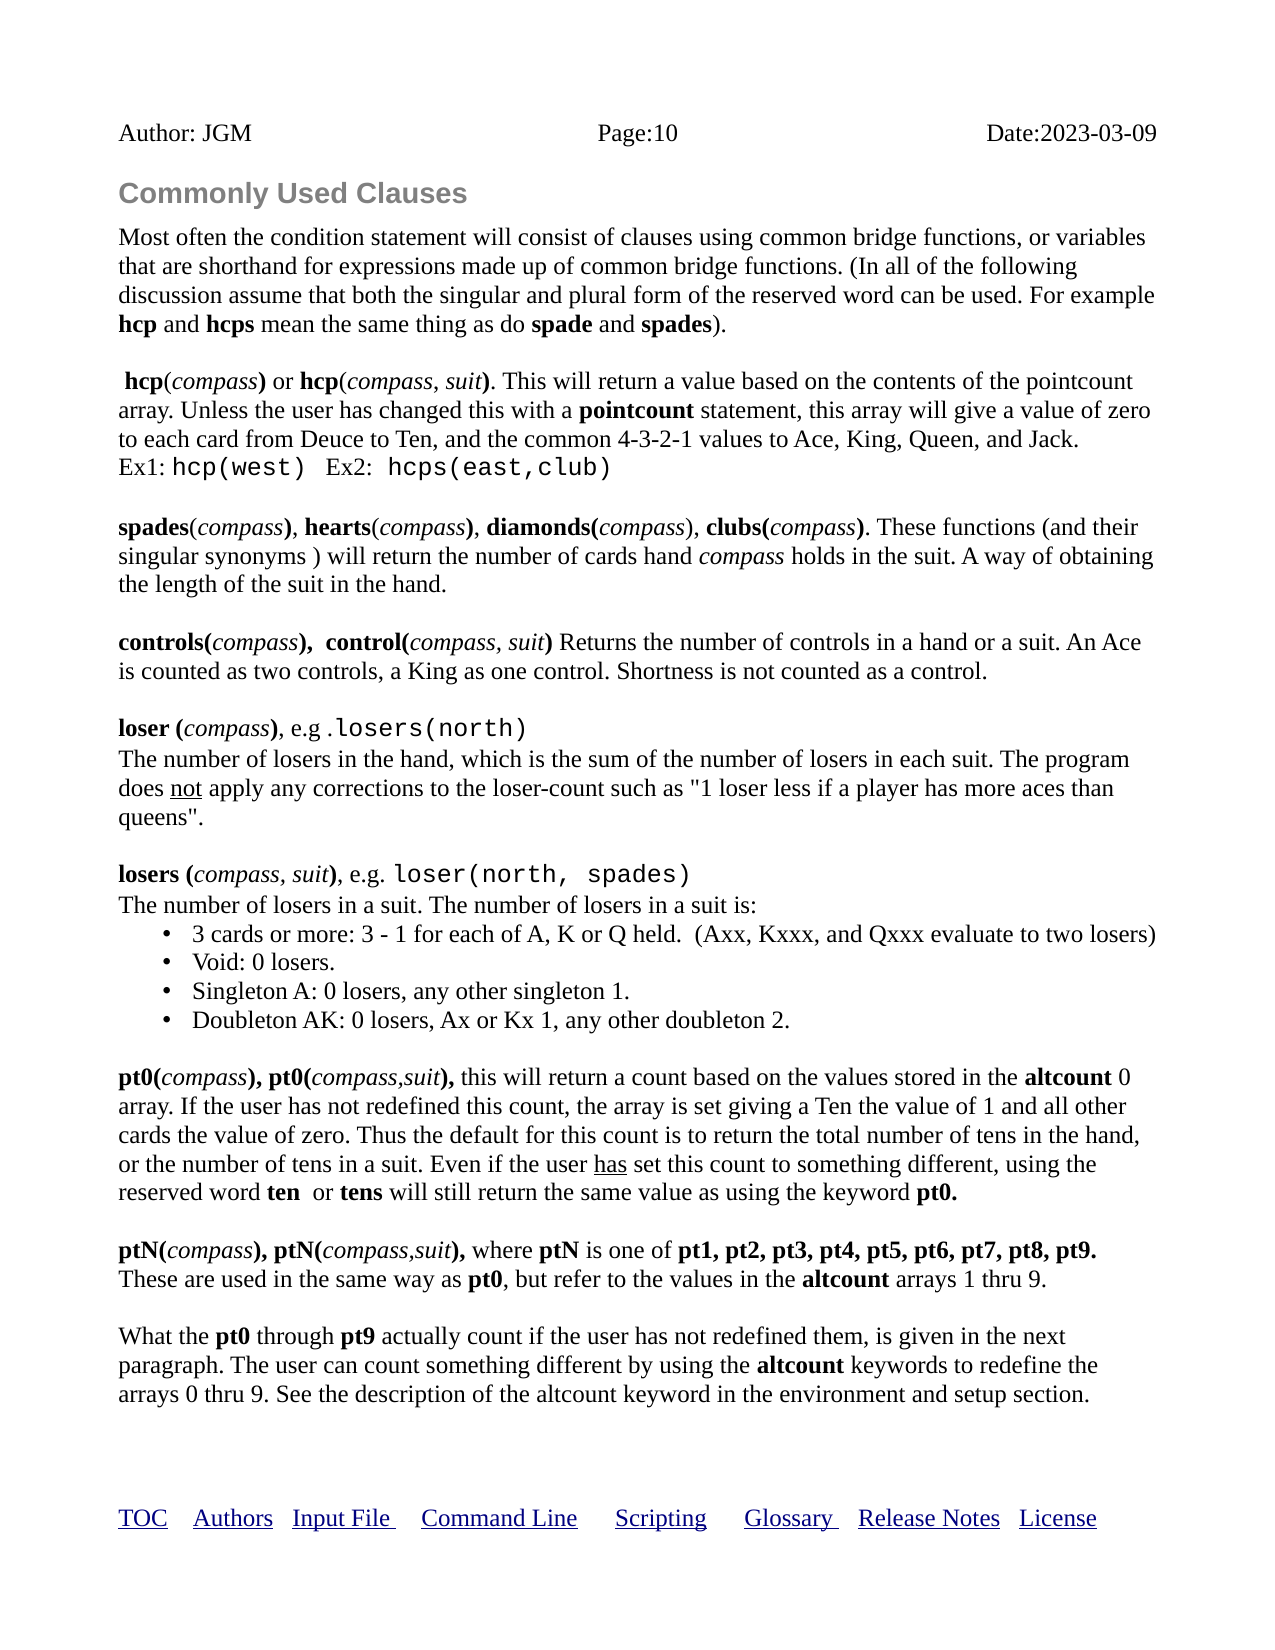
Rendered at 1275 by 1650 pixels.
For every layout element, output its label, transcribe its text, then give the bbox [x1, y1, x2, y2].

subtitle Commonly Used Clauses [118, 176, 1157, 210]
text pt0(compass), pt0(compass,suit), this will return a count based on the values stored in the altcount 0 array. If the user has not redefined this count, the array is set giving a Ten the value of 1 and all other cards the value of zero. Thus the default for this count is to return the total number of tens in the hand, or the number of tens in a suit. Even if the user has set this count to something different, using the reserved word ten or tens will still return the same value as using the keyword pt0. [118, 1062, 1157, 1206]
text Most often the condition statement will consist of clauses using common bridge functions, or variables that are shorthand for expressions made up of common bridge functions. (In all of the following discussion assume that both the singular and plural form of the reserved word can be used. For example hcp and hcps mean the same thing as do spade and spades). [118, 222, 1157, 337]
text ptN(compass), ptN(compass,suit), where ptN is one of pt1, pt2, pt3, pt4, pt5, pt6, pt7, pt8, pt9. These are used in the same way as pt0, but refer to the values in the altcount arrays 1 thru 9. [118, 1235, 1157, 1292]
list Doubleton AK: 0 losers, Ax or Kx 1, any other doubleton 2. [162, 1005, 1157, 1034]
list Void: 0 losers. [162, 947, 1157, 976]
text controls(compass), control(compass, suit) Returns the number of controls in a hand or a suit. An Ace is counted as two controls, a King as one control. Shortness is not counted as a control. [118, 627, 1157, 684]
list 3 cards or more: 3 - 1 for each of A, K or Q held. (Axx, Kxxx, and Qxxx evaluate to two losers) [162, 919, 1157, 947]
text spades(compass), hearts(compass), diamonds(compass), clubs(compass). These functions (and their singular synonyms ) will return the number of cards hand compass holds in the suit. A way of obtaining the length of the suit in the hand. [118, 512, 1157, 598]
list Singleton A: 0 losers, any other singleton 1. [162, 976, 1157, 1005]
text loser (compass), e.g .losers(north) The number of losers in the hand, which is the sum of the number of losers in each suit. The program does not apply any corrections to the loser-count such as "1 loser less if a player has more aces than queens". [118, 713, 1157, 830]
text losers (compass, suit), e.g. loser(north, spades) The number of losers in a suit. The number of losers in a suit is: [118, 859, 1157, 919]
text What the pt0 through pt9 actually count if the user has not redefined them, is given in the next paragraph. The user can count something different by using the altcount keywords to redefine the arrays 0 thru 9. See the description of the altcount keyword in the environment and setup section. [118, 1321, 1157, 1407]
text Ex1: hcp(west) Ex2: hcps(east,club) [118, 452, 1157, 483]
text hcp(compass) or hcp(compass, suit). This will return a value based on the contents of the pointcount array. Unless the user has changed this with a pointcount statement, this array will give a value of zero to each card from Deuce to Ten, and the common 4-3-2-1 values to Ace, King, Queen, and Jack. [118, 366, 1157, 452]
